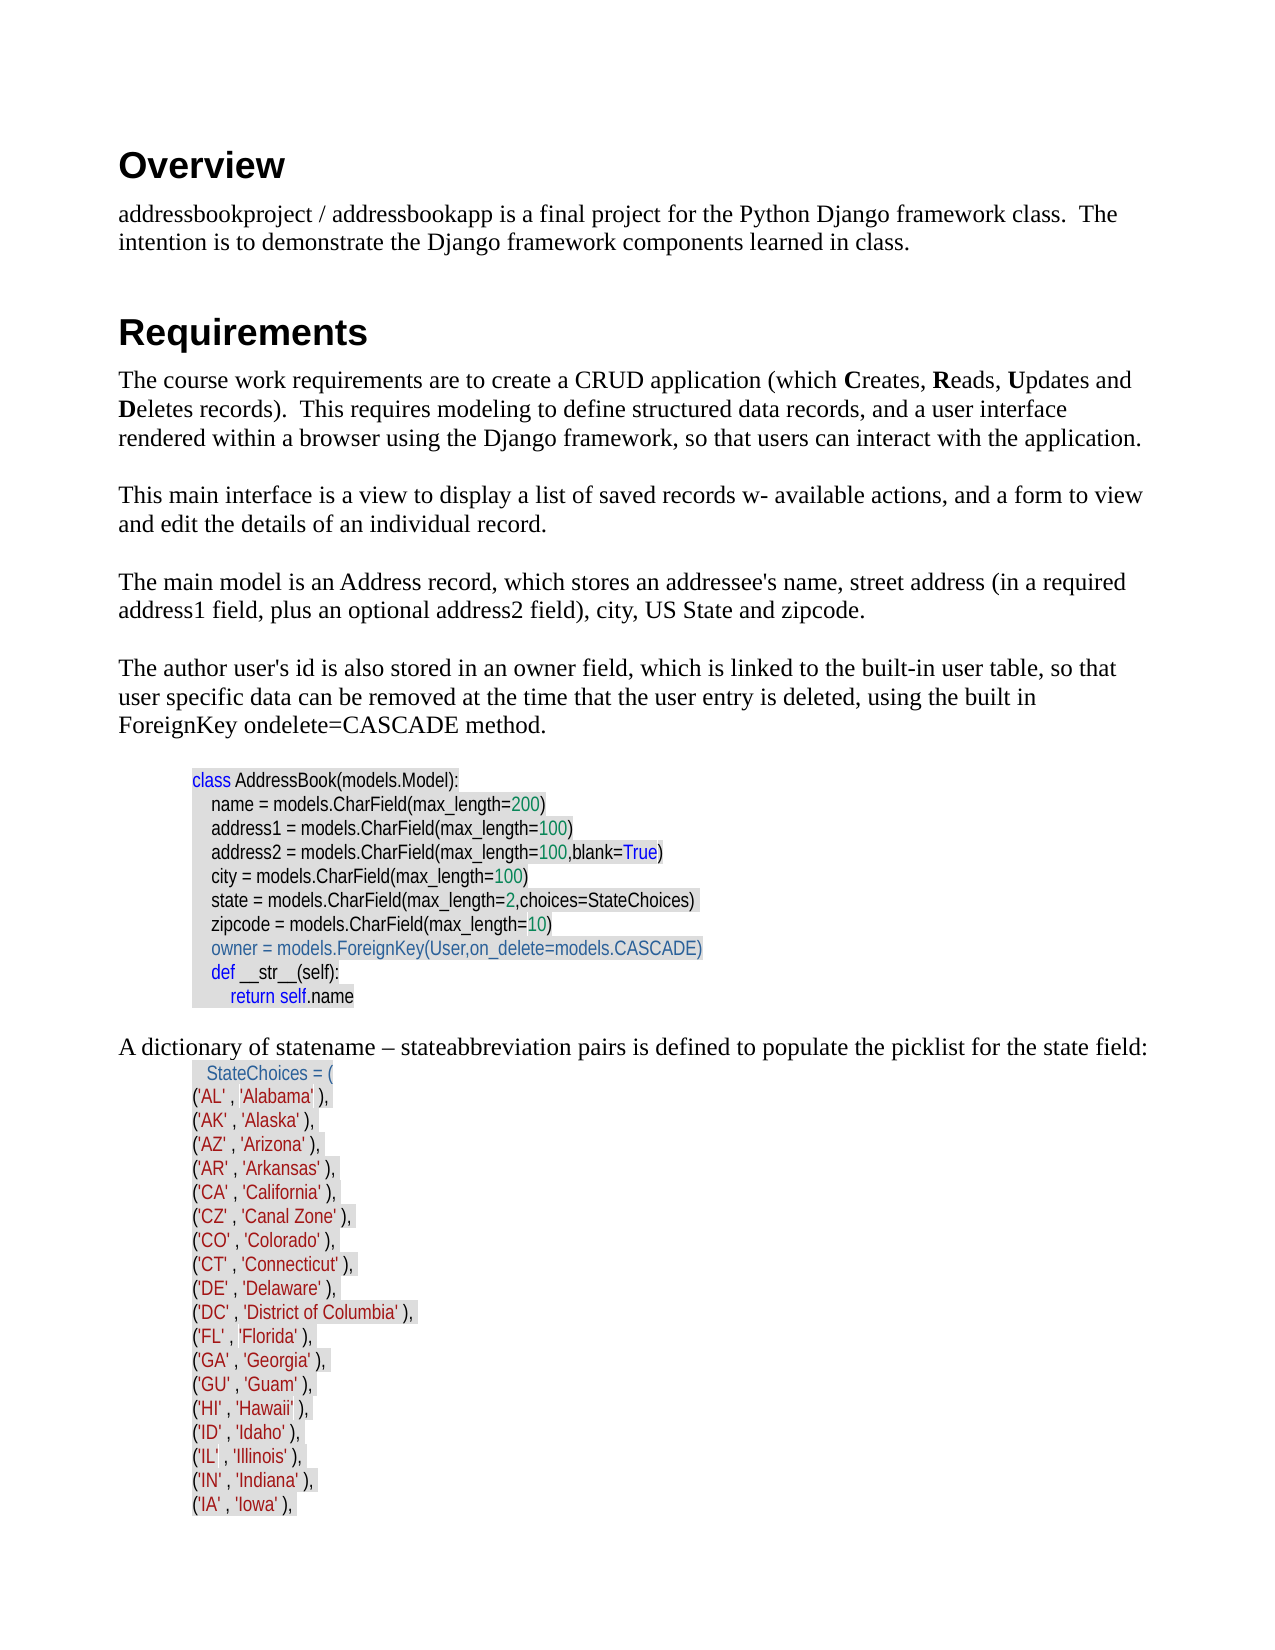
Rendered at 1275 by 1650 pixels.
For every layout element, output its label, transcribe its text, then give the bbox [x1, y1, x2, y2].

text ('DE' , 'Delaware' ), [341, 1276, 1157, 1300]
text owner = models.ForeignKey(User,on_delete=models.CASCADE) [703, 936, 1157, 960]
text ('CA' , 'California' ), [341, 1180, 1157, 1204]
text ('IN' , 'Indiana' ), [318, 1468, 1157, 1492]
text ('GU' , 'Guam' ), [317, 1372, 1157, 1396]
text city = models.CharField(max_length=100) [528, 864, 1157, 888]
text ('IL' , 'Illinois' ), [307, 1444, 1157, 1468]
text ('AL' , 'Alabama' ), [333, 1084, 1157, 1108]
text state = models.CharField(max_length=2,choices=StateChoices) [700, 888, 1157, 912]
text The main model is an Address record, which stores an addressee's name, street address (in a required address1 field, plus an optional address2 field), city, US State and zipcode. [118, 567, 1157, 624]
subtitle Overview [118, 143, 1157, 186]
text ('AK' , 'Alaska' ), [319, 1108, 1157, 1132]
text name = models.CharField(max_length=200) [546, 792, 1157, 816]
text address2 = models.CharField(max_length=100,blank=True) [663, 840, 1157, 864]
text ('IA' , 'Iowa' ), [297, 1492, 1157, 1516]
text The author user's id is also stored in an owner field, which is linked to the built-in user table, so that user specific data can be removed at the time that the user entry is deleted, using the built in ForeignKey ondelete=CASCADE method. [118, 653, 1157, 739]
text ('AZ' , 'Arizona' ), [325, 1132, 1157, 1156]
text return self.name [354, 984, 1157, 1008]
text ('ID' , 'Idaho' ), [305, 1420, 1157, 1444]
text ('CT' , 'Connecticut' ), [358, 1252, 1157, 1276]
text ('FL' , 'Florida' ), [317, 1324, 1157, 1348]
text A dictionary of statename – stateabbreviation pairs is defined to populate the picklist for the state field: [118, 1032, 1157, 1060]
text addressbookproject / addressbookapp is a final project for the Python Django framework class. The intention is to demonstrate the Django framework components learned in class. [118, 199, 1157, 256]
text def __str__(self): [339, 960, 1157, 984]
subtitle Requirements [118, 310, 1157, 353]
text ('CO' , 'Colorado' ), [340, 1228, 1157, 1252]
text This main interface is a view to display a list of saved records w- available actions, and a form to view and edit the details of an individual record. [118, 481, 1157, 538]
text class AddressBook(models.Model): [459, 768, 1157, 792]
text ('CZ' , 'Canal Zone' ), [356, 1204, 1157, 1228]
text ('AR' , 'Arkansas' ), [340, 1156, 1157, 1180]
text ('DC' , 'District of Columbia' ), [418, 1300, 1157, 1324]
text address1 = models.CharField(max_length=100) [573, 816, 1157, 840]
text StateChoices = ( [333, 1060, 1157, 1084]
text The course work requirements are to create a CRUD application (which Creates, Reads, Updates and Deletes records). This requires modeling to define structured data records, and a user interface rendered within a browser using the Django framework, so that users can interact with the application. [118, 366, 1157, 452]
text ('HI' , 'Hawaii' ), [313, 1396, 1157, 1420]
text ('GA' , 'Georgia' ), [331, 1348, 1157, 1372]
text zipcode = models.CharField(max_length=10) [552, 912, 1157, 936]
